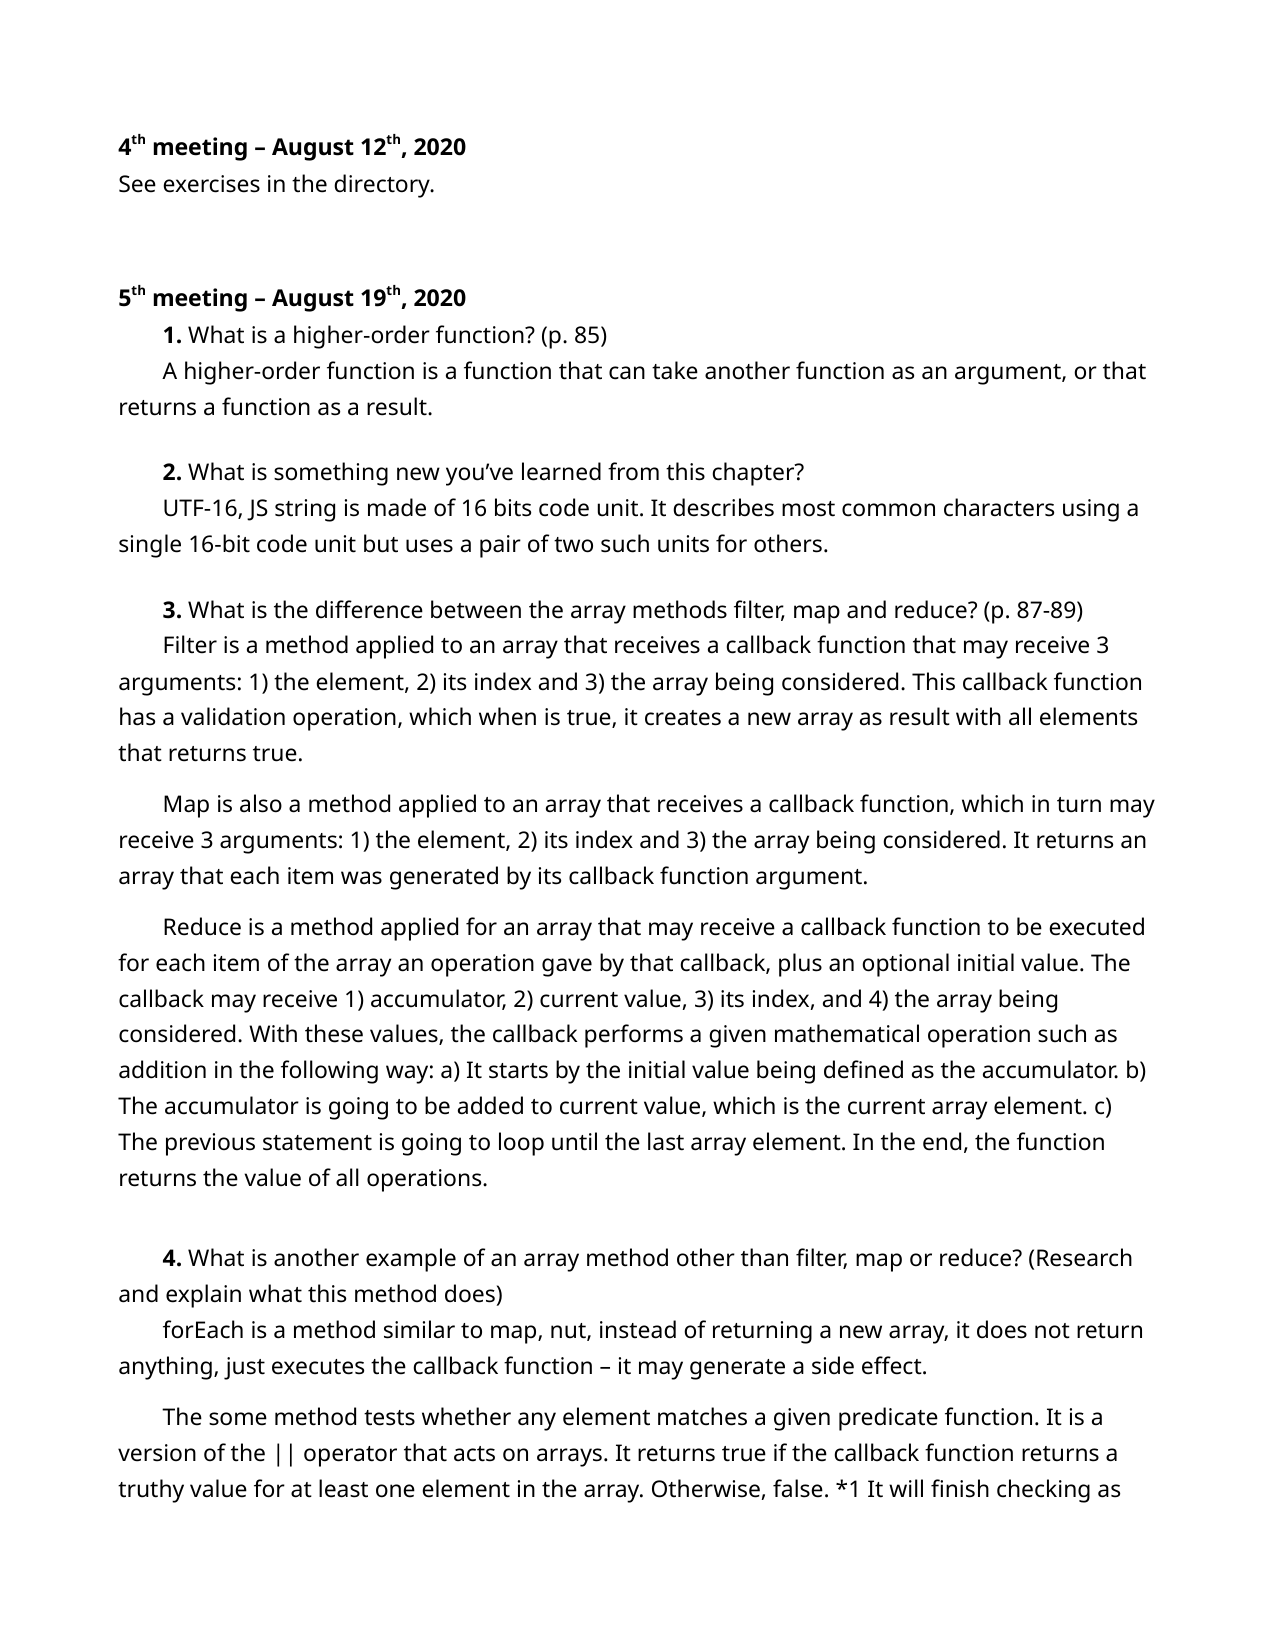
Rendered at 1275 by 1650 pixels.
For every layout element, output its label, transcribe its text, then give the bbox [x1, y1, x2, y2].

text UTF-16, JS string is made of 16 bits code unit. It describes most common characters using a single 16-bit code unit but uses a pair of two such units for others. [118, 492, 1157, 559]
text 3. What is the difference between the array methods filter, map and reduce? (p. 87-89) [118, 593, 1157, 625]
text Reduce is a method applied for an array that may receive a callback function to be executed for each item of the array an operation gave by that callback, plus an optional initial value. The callback may receive 1) accumulator, 2) current value, 3) its index, and 4) the array being considered. With these values, the callback performs a given mathematical operation such as addition in the following way: a) It starts by the initial value being defined as the accumulator. b) The accumulator is going to be added to current value, which is the current array element. c) The previous statement is going to loop until the last array element. In the end, the function returns the value of all operations. [118, 911, 1157, 1193]
subtitle 4th meeting – August 12th, 2020 [118, 131, 1157, 162]
text Map is also a method applied to an array that receives a callback function, which in turn may receive 3 arguments: 1) the element, 2) its index and 3) the array being considered. It returns an array that each item was generated by its callback function argument. [118, 788, 1157, 891]
text forEach is a method similar to map, nut, instead of returning a new array, it does not return anything, just executes the callback function – it may generate a side effect. [118, 1314, 1157, 1381]
subtitle 5th meeting – August 19th, 2020 [118, 281, 1157, 313]
text 1. What is a higher-order function? (p. 85) [118, 319, 1157, 350]
text 2. What is something new you’ve learned from this chapter? [118, 456, 1157, 487]
text 4. What is another example of an array method other than filter, map or reduce? (Research and explain what this method does) [118, 1242, 1157, 1309]
text Filter is a method applied to an array that receives a callback function that may receive 3 arguments: 1) the element, 2) its index and 3) the array being considered. This callback function has a validation operation, which when is true, it creates a new array as result with all elements that returns true. [118, 629, 1157, 768]
text A higher-order function is a function that can take another function as an argument, or that returns a function as a result. [118, 355, 1157, 422]
text See exercises in the directory. [118, 168, 1157, 199]
text The some method tests whether any element matches a given predicate function. It is a version of the || operator that acts on arrays. It returns true if the callback function returns a truthy value for at least one element in the array. Otherwise, false. *1 It will finish checking as [118, 1401, 1157, 1504]
